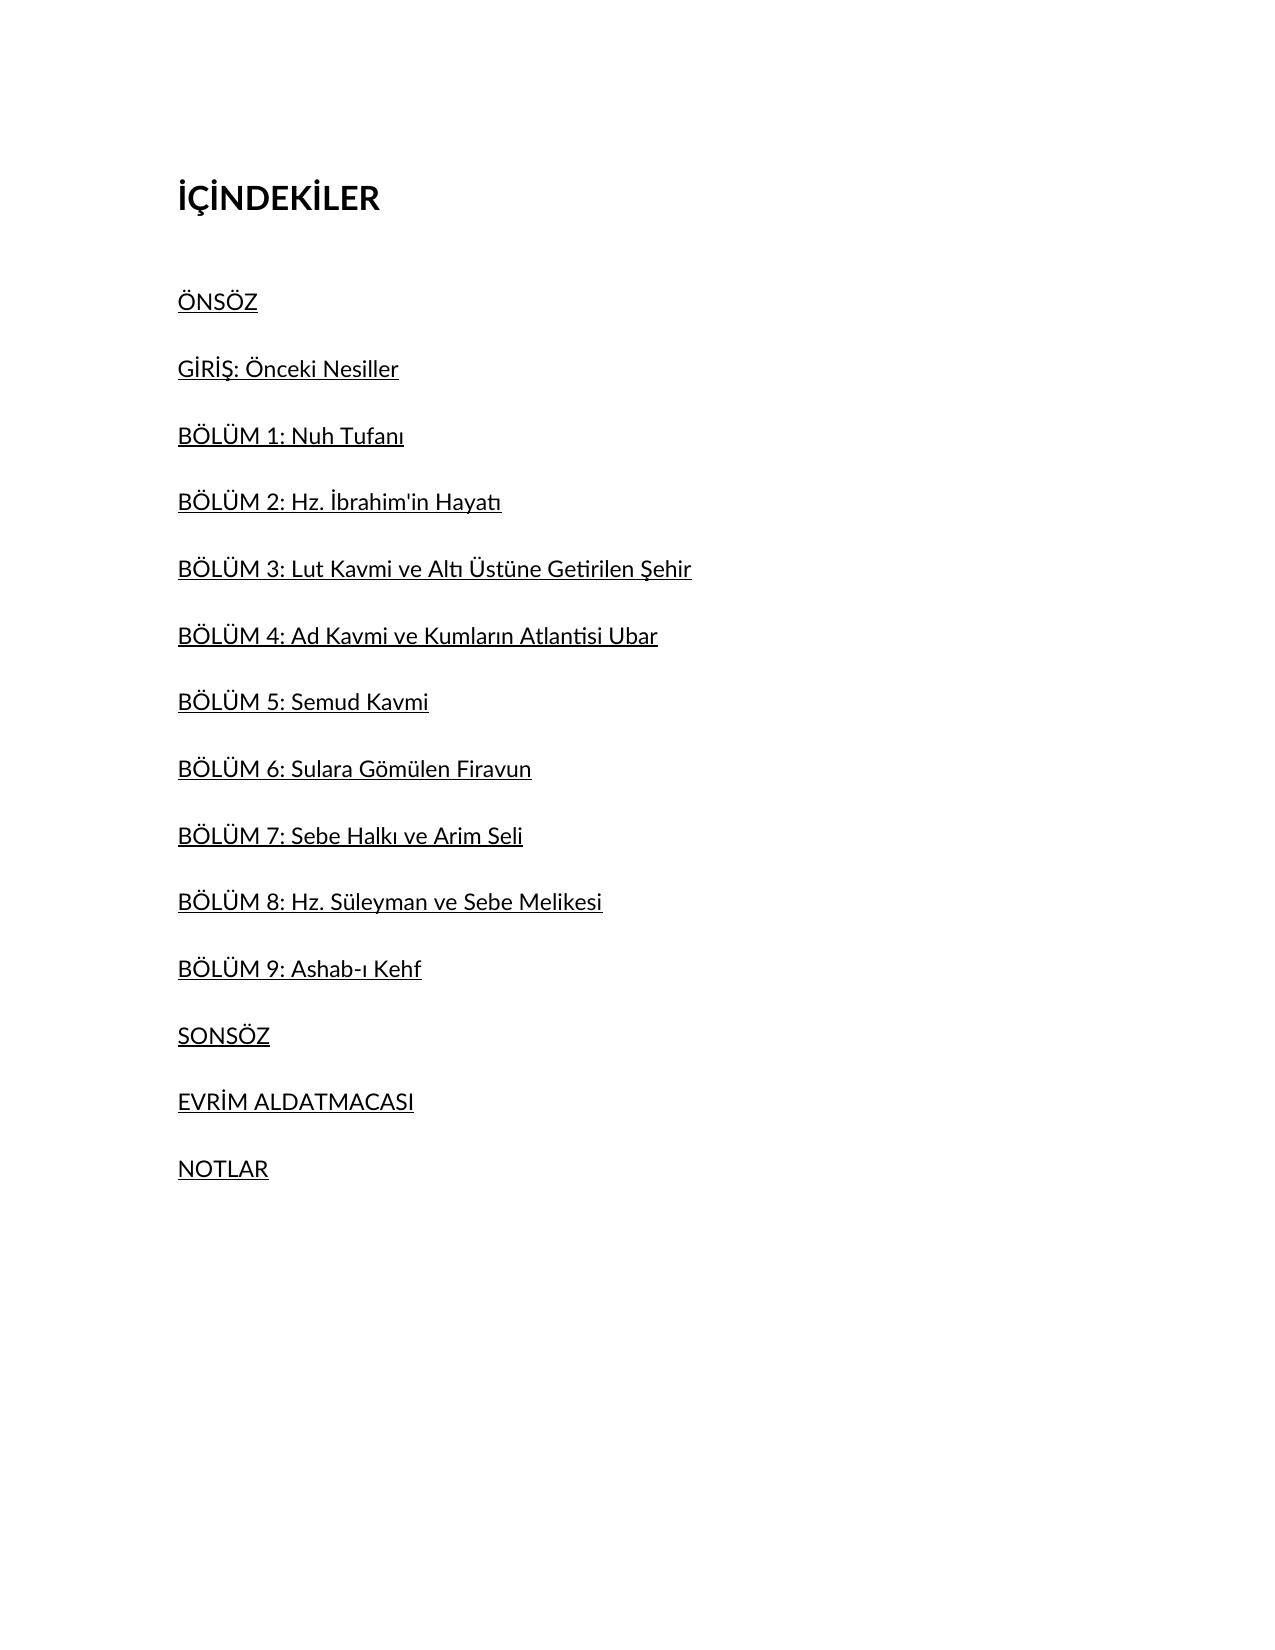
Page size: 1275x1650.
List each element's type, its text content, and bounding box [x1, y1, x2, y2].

text BÖLÜM 7: Sebe Halkı ve Arim Seli [177, 817, 1149, 851]
text NOTLAR [177, 1151, 1149, 1184]
text BÖLÜM 9: Ashab-ı Kehf [177, 951, 1149, 984]
text BÖLÜM 6: Sulara Gömülen Firavun [177, 751, 1149, 784]
text GİRİŞ: Önceki Nesiller [177, 351, 1149, 384]
text BÖLÜM 8: Hz. Süleyman ve Sebe Melikesi [177, 884, 1149, 917]
text ÖNSÖZ [177, 284, 1149, 317]
text SONSÖZ [177, 1017, 1149, 1051]
text EVRİM ALDATMACASI [177, 1084, 1149, 1117]
text BÖLÜM 1: Nuh Tufanı [177, 417, 1149, 451]
text BÖLÜM 5: Semud Kavmi [177, 684, 1149, 717]
text BÖLÜM 3: Lut Kavmi ve Altı Üstüne Getirilen Şehir [177, 551, 1149, 584]
subtitle İÇİNDEKİLER [177, 177, 1149, 217]
text BÖLÜM 2: Hz. İbrahim'in Hayatı [177, 484, 1149, 517]
text BÖLÜM 4: Ad Kavmi ve Kumların Atlantisi Ubar [177, 617, 1149, 651]
